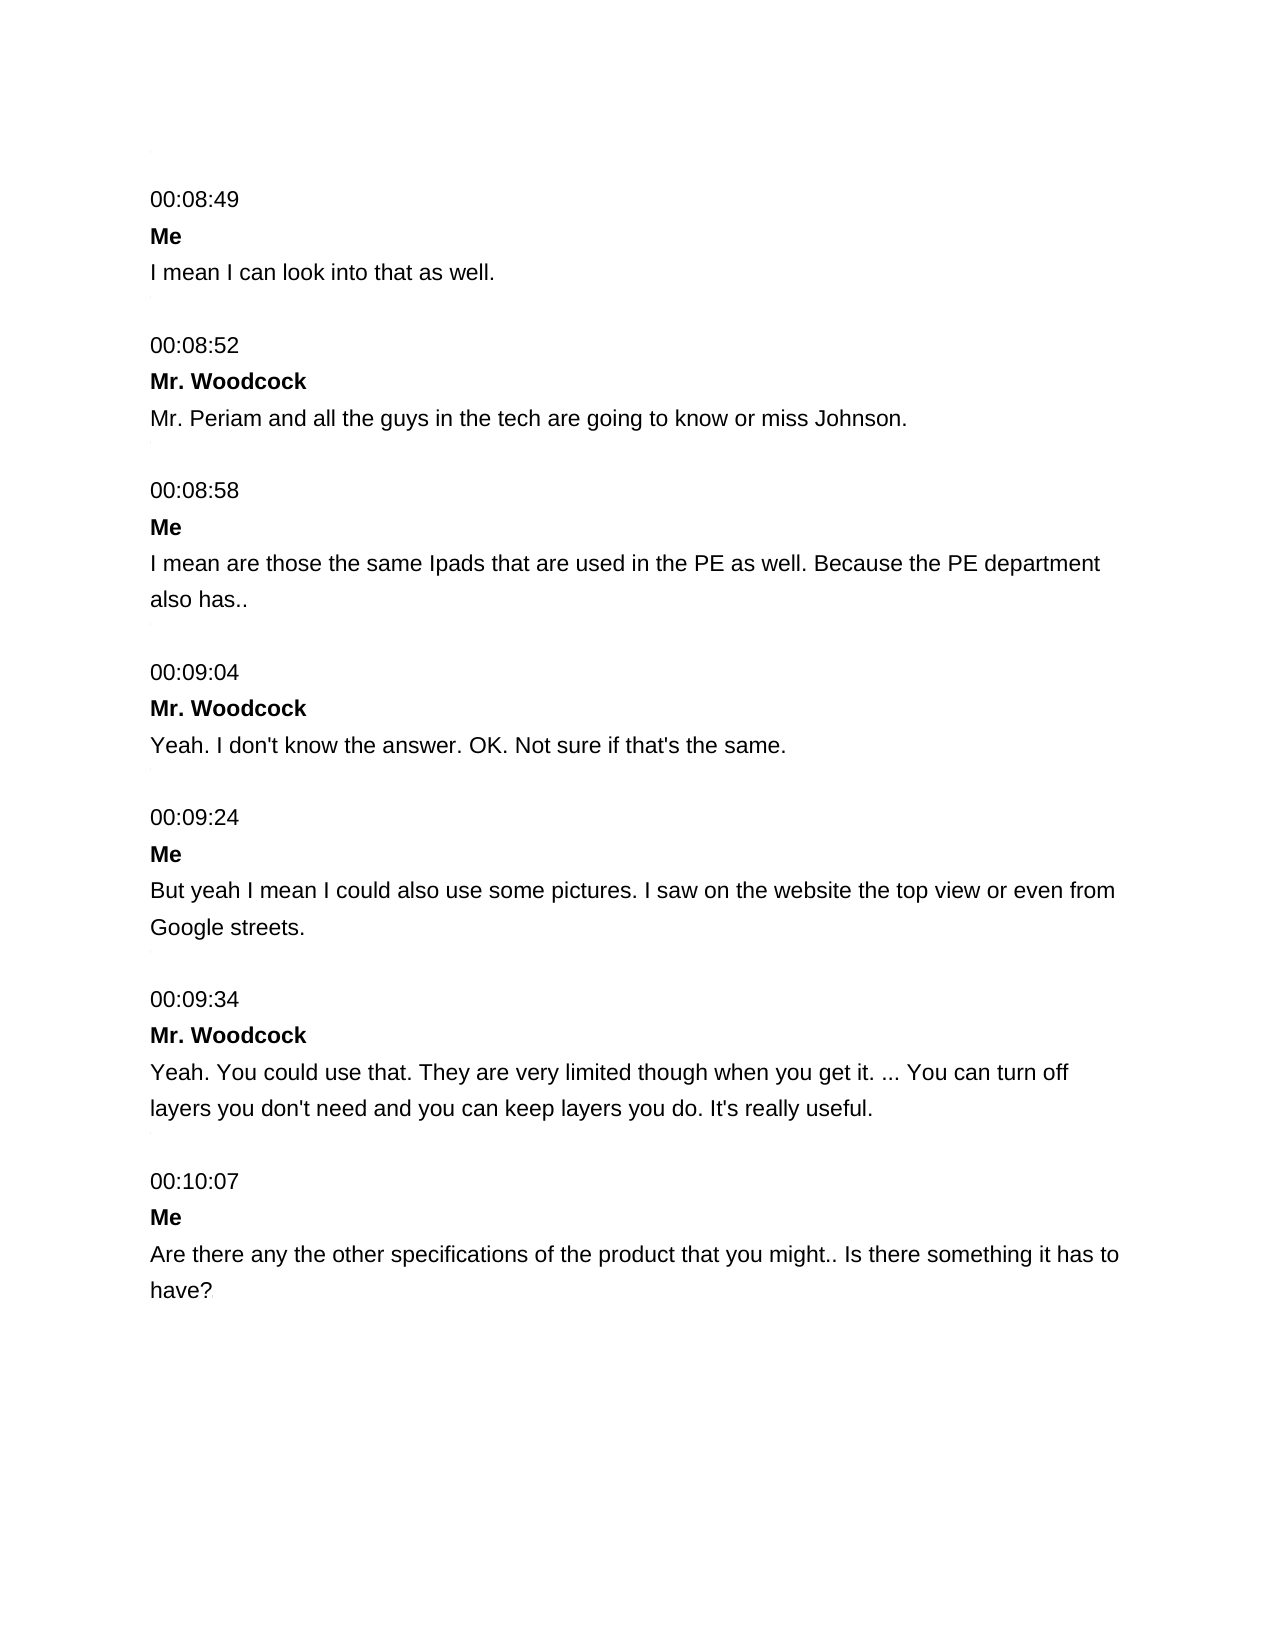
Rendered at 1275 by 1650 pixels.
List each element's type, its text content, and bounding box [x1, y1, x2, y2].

text 00:09:34 [150, 986, 1125, 1012]
text Me [150, 513, 1125, 540]
text Mr. Woodcock [150, 368, 1125, 394]
text Mr. Woodcock [150, 695, 1125, 722]
text 00:09:24 [150, 804, 1125, 831]
text Mr. Woodcock [150, 1022, 1125, 1049]
text 00:09:04 [150, 659, 1125, 685]
text But yeah I mean I could also use some pictures. I saw on the website the top view or even from Google streets. [150, 877, 1125, 940]
text Me [150, 841, 1125, 867]
text Yeah. I don't know the answer. OK. Not sure if that's the same. [150, 732, 1125, 758]
text Me [150, 1204, 1125, 1231]
text 00:08:52 [150, 332, 1125, 358]
text 00:08:58 [150, 477, 1125, 503]
text Me [150, 223, 1125, 249]
text 00:10:07 [150, 1168, 1125, 1194]
text Are there any the other specifications of the product that you might.. Is there something it has to have? [150, 1241, 1125, 1303]
text Yeah. You could use that. They are very limited though when you get it. ... You can turn off layers you don't need and you can keep layers you do. It's really useful. [150, 1059, 1125, 1122]
text 00:08:49 [150, 186, 1125, 213]
text I mean I can look into that as well. [150, 259, 1125, 285]
text Mr. Periam and all the guys in the tech are going to know or miss Johnson. [150, 404, 1125, 431]
text I mean are those the same Ipads that are used in the PE as well. Because the PE department also has.. [150, 550, 1125, 613]
